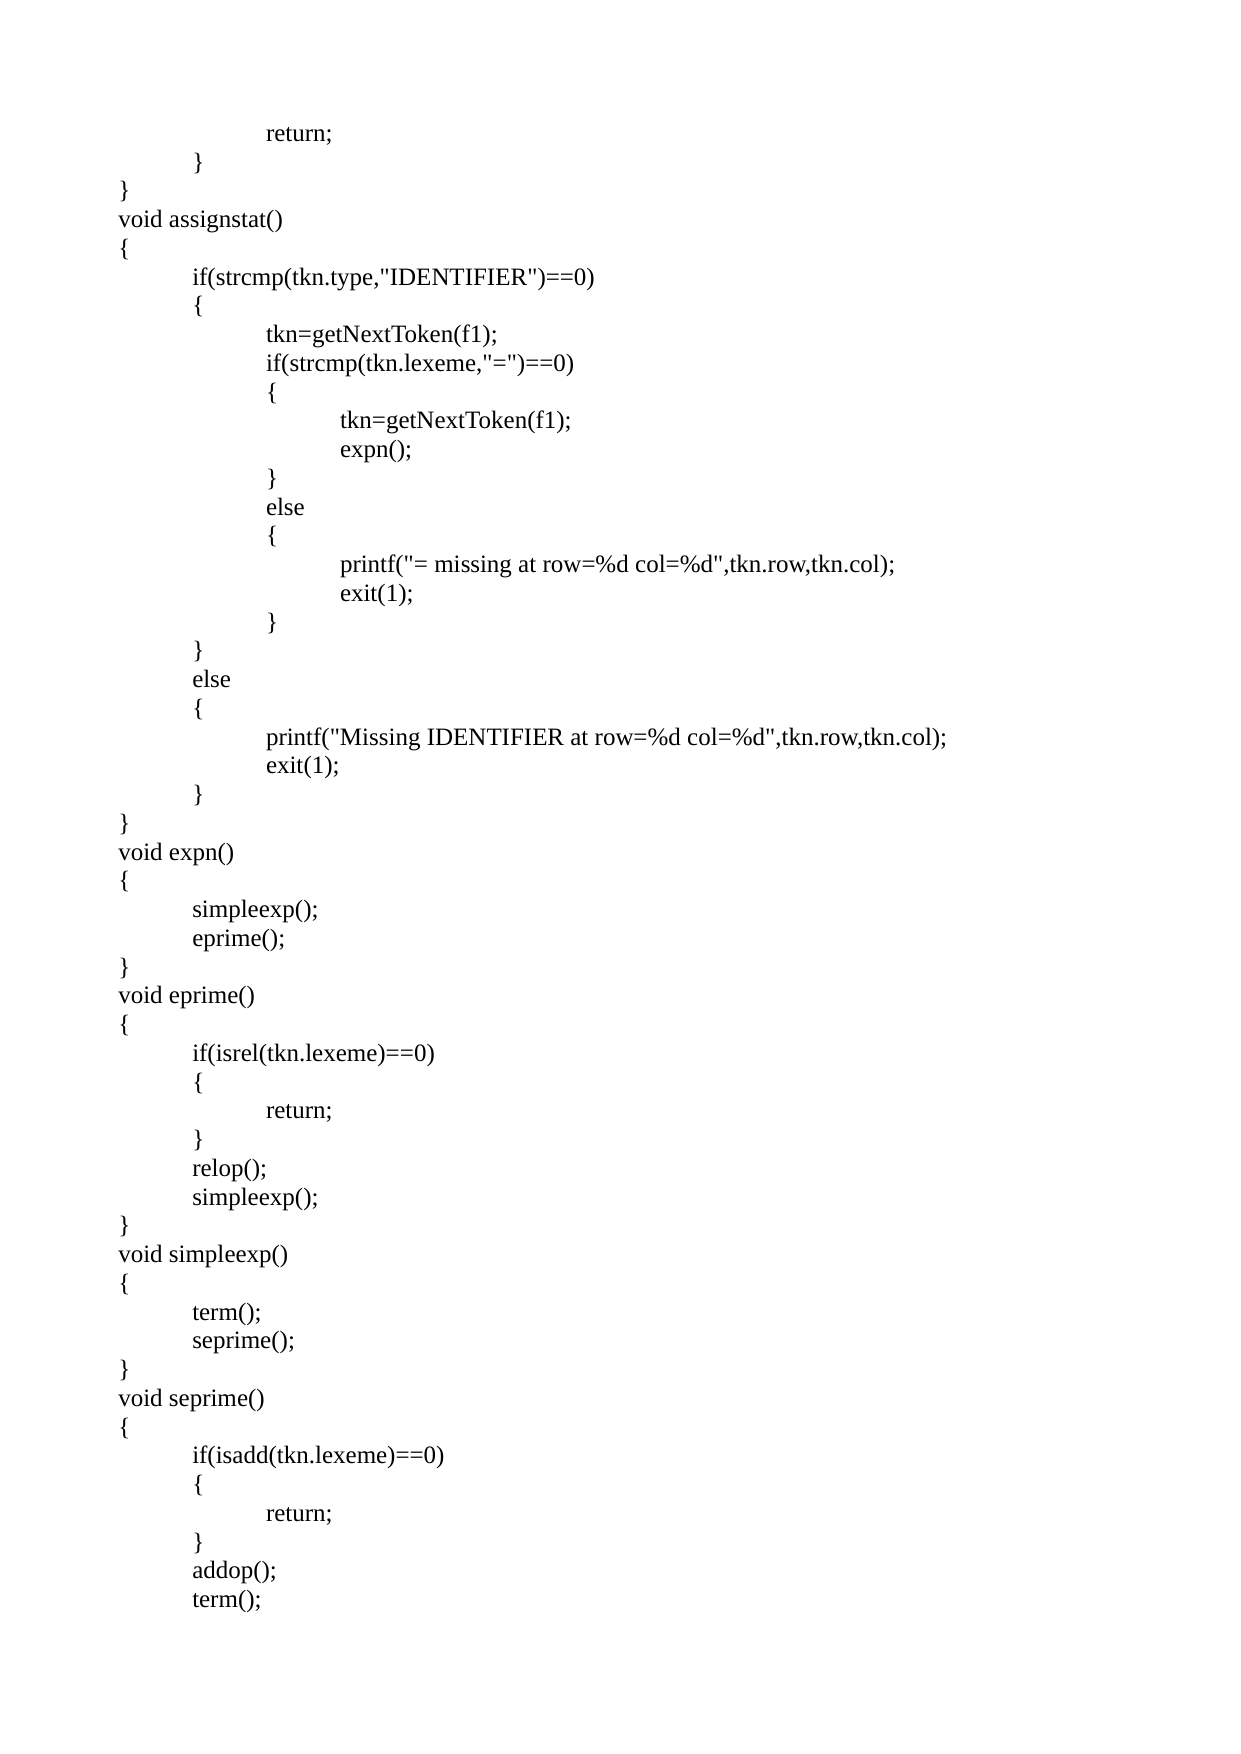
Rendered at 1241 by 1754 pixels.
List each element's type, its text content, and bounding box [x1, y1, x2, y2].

text addop(); [118, 1556, 1122, 1584]
text } [118, 1211, 1122, 1239]
text { [118, 866, 1122, 894]
text printf("= missing at row=%d col=%d",tkn.row,tkn.col); [118, 549, 1122, 578]
text return; [118, 1498, 1122, 1527]
text { [118, 1009, 1122, 1038]
text { [118, 377, 1122, 406]
text return; [118, 118, 1122, 147]
text } [118, 463, 1122, 492]
text } [118, 147, 1122, 176]
text eprime(); [118, 923, 1122, 952]
text } [118, 779, 1122, 808]
text { [118, 521, 1122, 549]
text if(isadd(tkn.lexeme)==0) [118, 1441, 1122, 1469]
text { [118, 1469, 1122, 1498]
text simpleexp(); [118, 894, 1122, 923]
text { [118, 233, 1122, 262]
text seprime(); [118, 1326, 1122, 1354]
text } [118, 636, 1122, 664]
text void seprime() [118, 1383, 1122, 1412]
text } [118, 1354, 1122, 1383]
text { [118, 1067, 1122, 1096]
text tkn=getNextToken(f1); [118, 319, 1122, 348]
text void assignstat() [118, 204, 1122, 233]
text void eprime() [118, 981, 1122, 1009]
text if(strcmp(tkn.lexeme,"=")==0) [118, 348, 1122, 377]
text } [118, 1527, 1122, 1556]
text relop(); [118, 1153, 1122, 1182]
text if(strcmp(tkn.type,"IDENTIFIER")==0) [118, 262, 1122, 291]
text else [118, 664, 1122, 693]
text term(); [118, 1584, 1122, 1613]
text exit(1); [118, 578, 1122, 607]
text { [118, 693, 1122, 722]
text else [118, 492, 1122, 521]
text void expn() [118, 837, 1122, 866]
text } [118, 607, 1122, 636]
text } [118, 952, 1122, 981]
text if(isrel(tkn.lexeme)==0) [118, 1038, 1122, 1067]
text void simpleexp() [118, 1239, 1122, 1268]
text { [118, 1268, 1122, 1297]
text } [118, 1124, 1122, 1153]
text { [118, 1412, 1122, 1441]
text } [118, 808, 1122, 837]
text printf("Missing IDENTIFIER at row=%d col=%d",tkn.row,tkn.col); [118, 722, 1122, 751]
text simpleexp(); [118, 1182, 1122, 1211]
text term(); [118, 1297, 1122, 1326]
text expn(); [118, 434, 1122, 463]
text exit(1); [118, 751, 1122, 779]
text tkn=getNextToken(f1); [118, 406, 1122, 434]
text { [118, 291, 1122, 319]
text return; [118, 1096, 1122, 1124]
text } [118, 176, 1122, 204]
